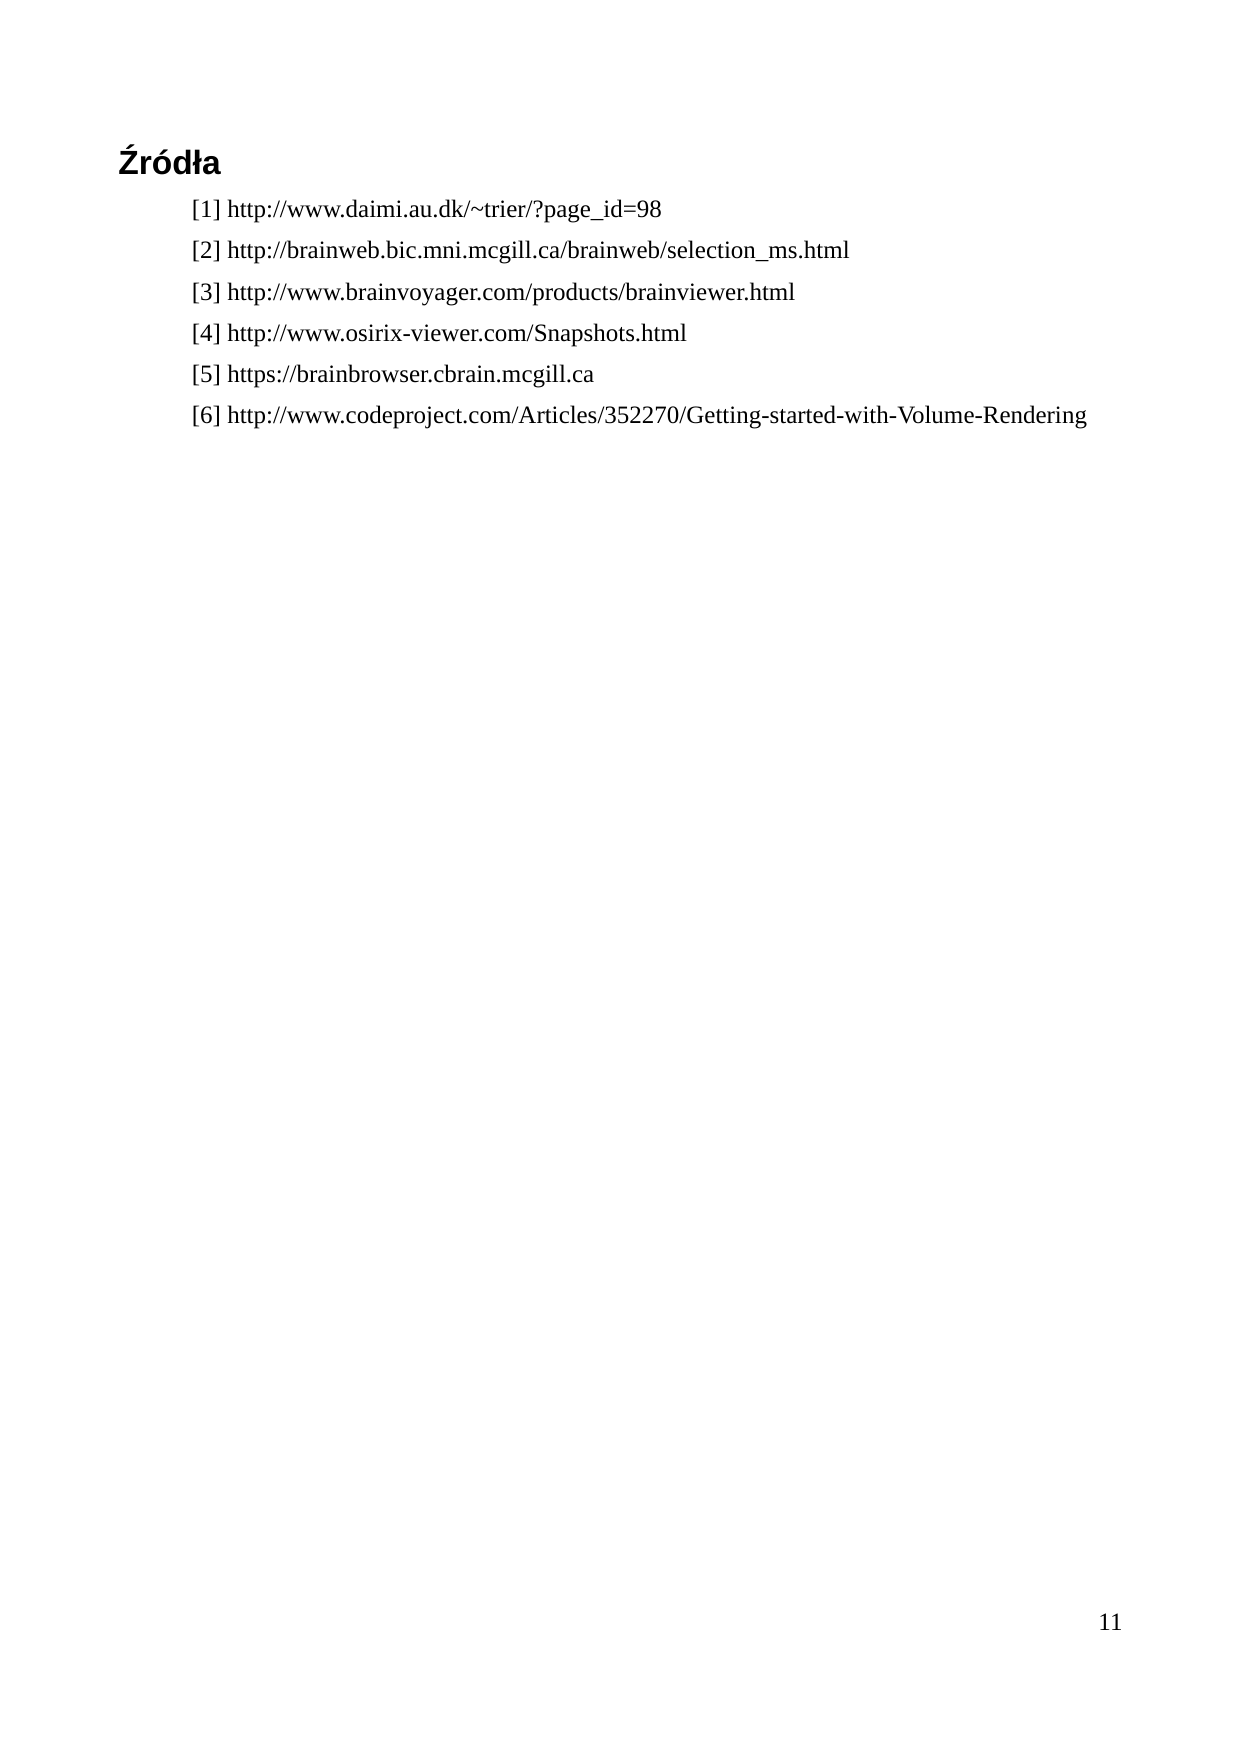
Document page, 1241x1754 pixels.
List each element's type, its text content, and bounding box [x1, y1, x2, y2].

text [6] http://www.codeproject.com/Articles/352270/Getting-started-with-Volume-Rendering [192, 401, 1122, 429]
text [4] http://www.osirix-viewer.com/Snapshots.html [192, 318, 1122, 347]
text [1] http://www.daimi.au.dk/~trier/?page_id=98 [192, 194, 1122, 223]
text [2] http://brainweb.bic.mni.mcgill.ca/brainweb/selection_ms.html [192, 236, 1122, 264]
text [3] http://www.brainvoyager.com/products/brainviewer.html [192, 277, 1122, 306]
subtitle Źródła [118, 143, 1122, 182]
text [5] https://brainbrowser.cbrain.mcgill.ca [192, 359, 1122, 388]
